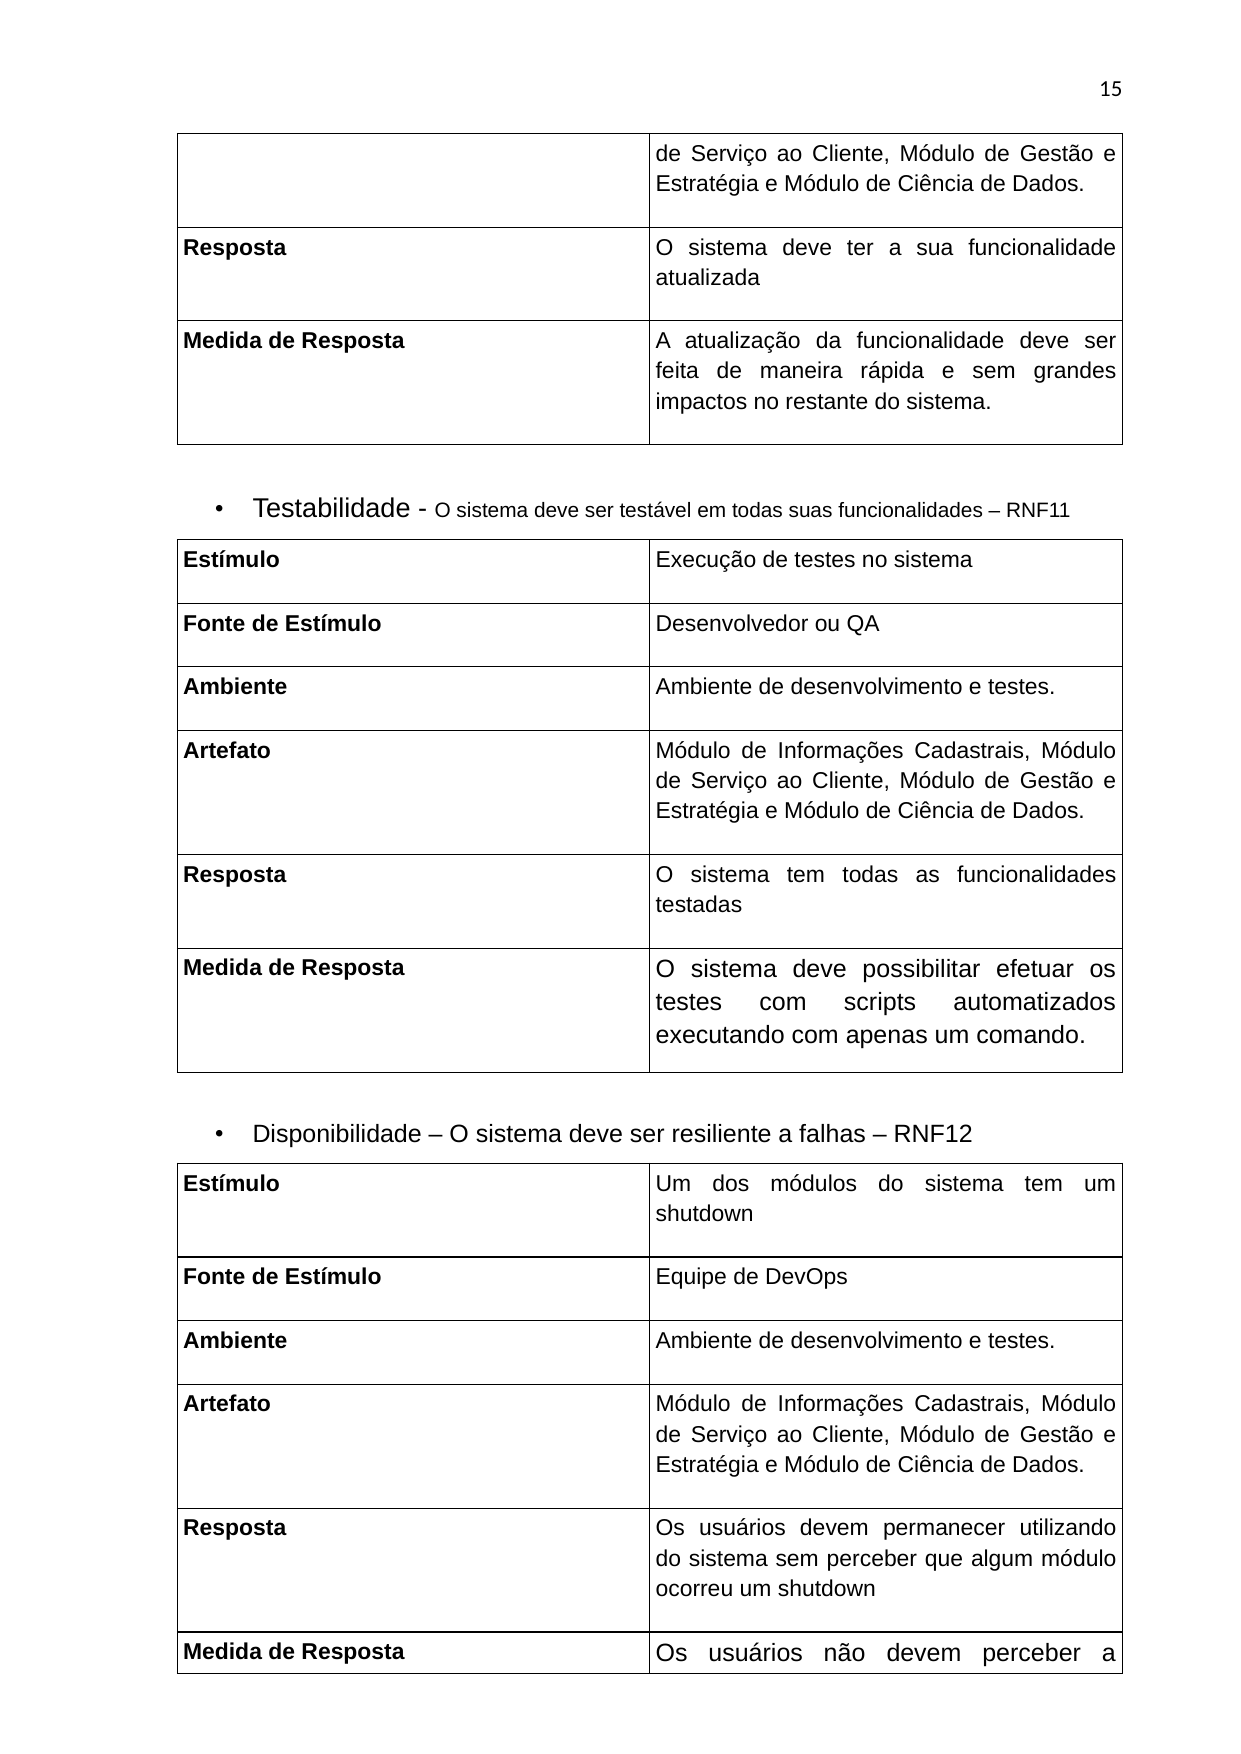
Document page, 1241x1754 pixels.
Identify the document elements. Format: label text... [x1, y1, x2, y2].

table_cell Ambiente [178, 667, 649, 730]
table_cell Módulo de Informações Cadastrais, Módulo de Serviço ao Cliente, Módulo de Gestão e Estratégia e Módulo de Ciência de Dados. [650, 731, 1122, 854]
list Disponibilidade – O sistema deve ser resiliente a falhas – RNF12 [215, 1119, 1122, 1148]
table_header Execução de testes no sistema [650, 540, 1122, 603]
table_cell Desenvolvedor ou QA [650, 604, 1122, 666]
list Testabilidade - O sistema deve ser testável em todas suas funcionalidades – RNF11 [215, 492, 1122, 523]
table_cell Ambiente [178, 1321, 649, 1383]
table_cell [178, 134, 649, 227]
table_cell Resposta [178, 855, 649, 947]
table_cell O sistema deve possibilitar efetuar os testes com scripts automatizados executando com apenas um comando. [650, 949, 1122, 1072]
table_cell Resposta [178, 228, 649, 320]
table_cell Medida de Resposta [178, 1633, 649, 1673]
table_cell Ambiente de desenvolvimento e testes. [650, 1321, 1122, 1383]
table_cell Equipe de DevOps [650, 1258, 1122, 1320]
table_header Estímulo [178, 1164, 649, 1256]
table_cell Medida de Resposta [178, 949, 649, 1072]
table_cell Ambiente de desenvolvimento e testes. [650, 667, 1122, 730]
table_cell Artefato [178, 1385, 649, 1507]
table_cell Medida de Resposta [178, 321, 649, 444]
table_cell Módulo de Informações Cadastrais, Módulo de Serviço ao Cliente, Módulo de Gestão e Estratégia e Módulo de Ciência de Dados. [650, 1385, 1122, 1507]
table_cell Fonte de Estímulo [178, 1258, 649, 1320]
table_cell Fonte de Estímulo [178, 604, 649, 666]
table_cell de Serviço ao Cliente, Módulo de Gestão e Estratégia e Módulo de Ciência de Dados. [650, 134, 1122, 227]
table_cell O sistema deve ter a sua funcionalidade atualizada [650, 228, 1122, 320]
table_cell Resposta [178, 1509, 649, 1631]
table_cell A atualização da funcionalidade deve ser feita de maneira rápida e sem grandes impactos no restante do sistema. [650, 321, 1122, 444]
table_cell O sistema tem todas as funcionalidades testadas [650, 855, 1122, 947]
table_cell Os usuários devem permanecer utilizando do sistema sem perceber que algum módulo ocorreu um shutdown [650, 1509, 1122, 1631]
table_cell Os usuários não devem perceber a [650, 1633, 1122, 1673]
table_cell Artefato [178, 731, 649, 854]
table_header Estímulo [178, 540, 649, 603]
table_header Um dos módulos do sistema tem um shutdown [650, 1164, 1122, 1256]
